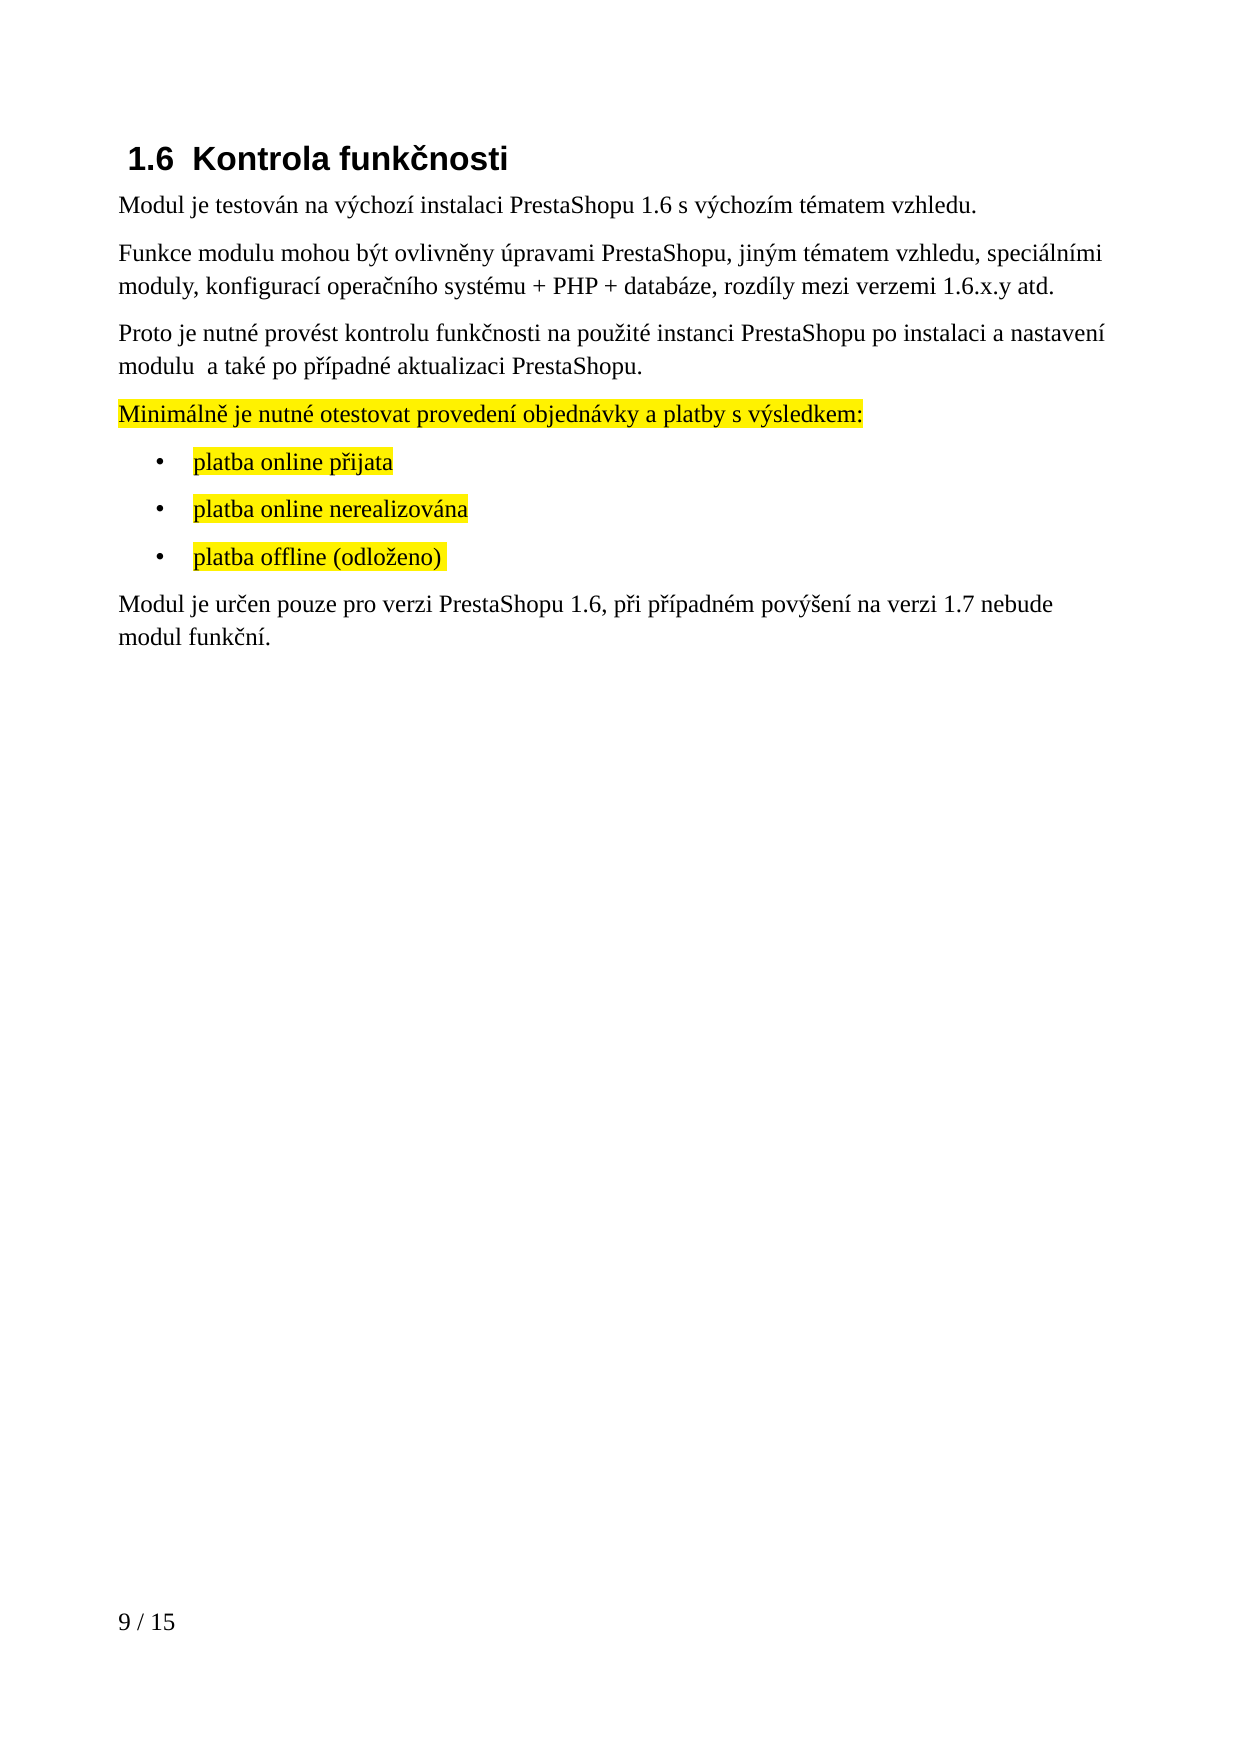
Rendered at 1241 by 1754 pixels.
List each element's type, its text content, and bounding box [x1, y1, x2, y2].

list platba offline (odloženo) [156, 542, 1122, 571]
text Funkce modulu mohou být ovlivněny úpravami PrestaShopu, jiným tématem vzhledu, speciálními moduly, konfigurací operačního systému + PHP + databáze, rozdíly mezi verzemi 1.6.x.y atd. [118, 238, 1122, 299]
subtitle Kontrola funkčnosti [118, 139, 1122, 178]
text Modul je testován na výchozí instalaci PrestaShopu 1.6 s výchozím tématem vzhledu. [118, 190, 1122, 219]
text Proto je nutné provést kontrolu funkčnosti na použité instanci PrestaShopu po instalaci a nastavení modulu a také po případné aktualizaci PrestaShopu. [118, 318, 1122, 380]
list platba online nerealizována [156, 494, 1122, 523]
text Modul je určen pouze pro verzi PrestaShopu 1.6, při případném povýšení na verzi 1.7 nebude modul funkční. [118, 589, 1122, 651]
list platba online přijata [156, 447, 1122, 475]
text Minimálně je nutné otestovat provedení objednávky a platby s výsledkem: [118, 399, 1122, 428]
